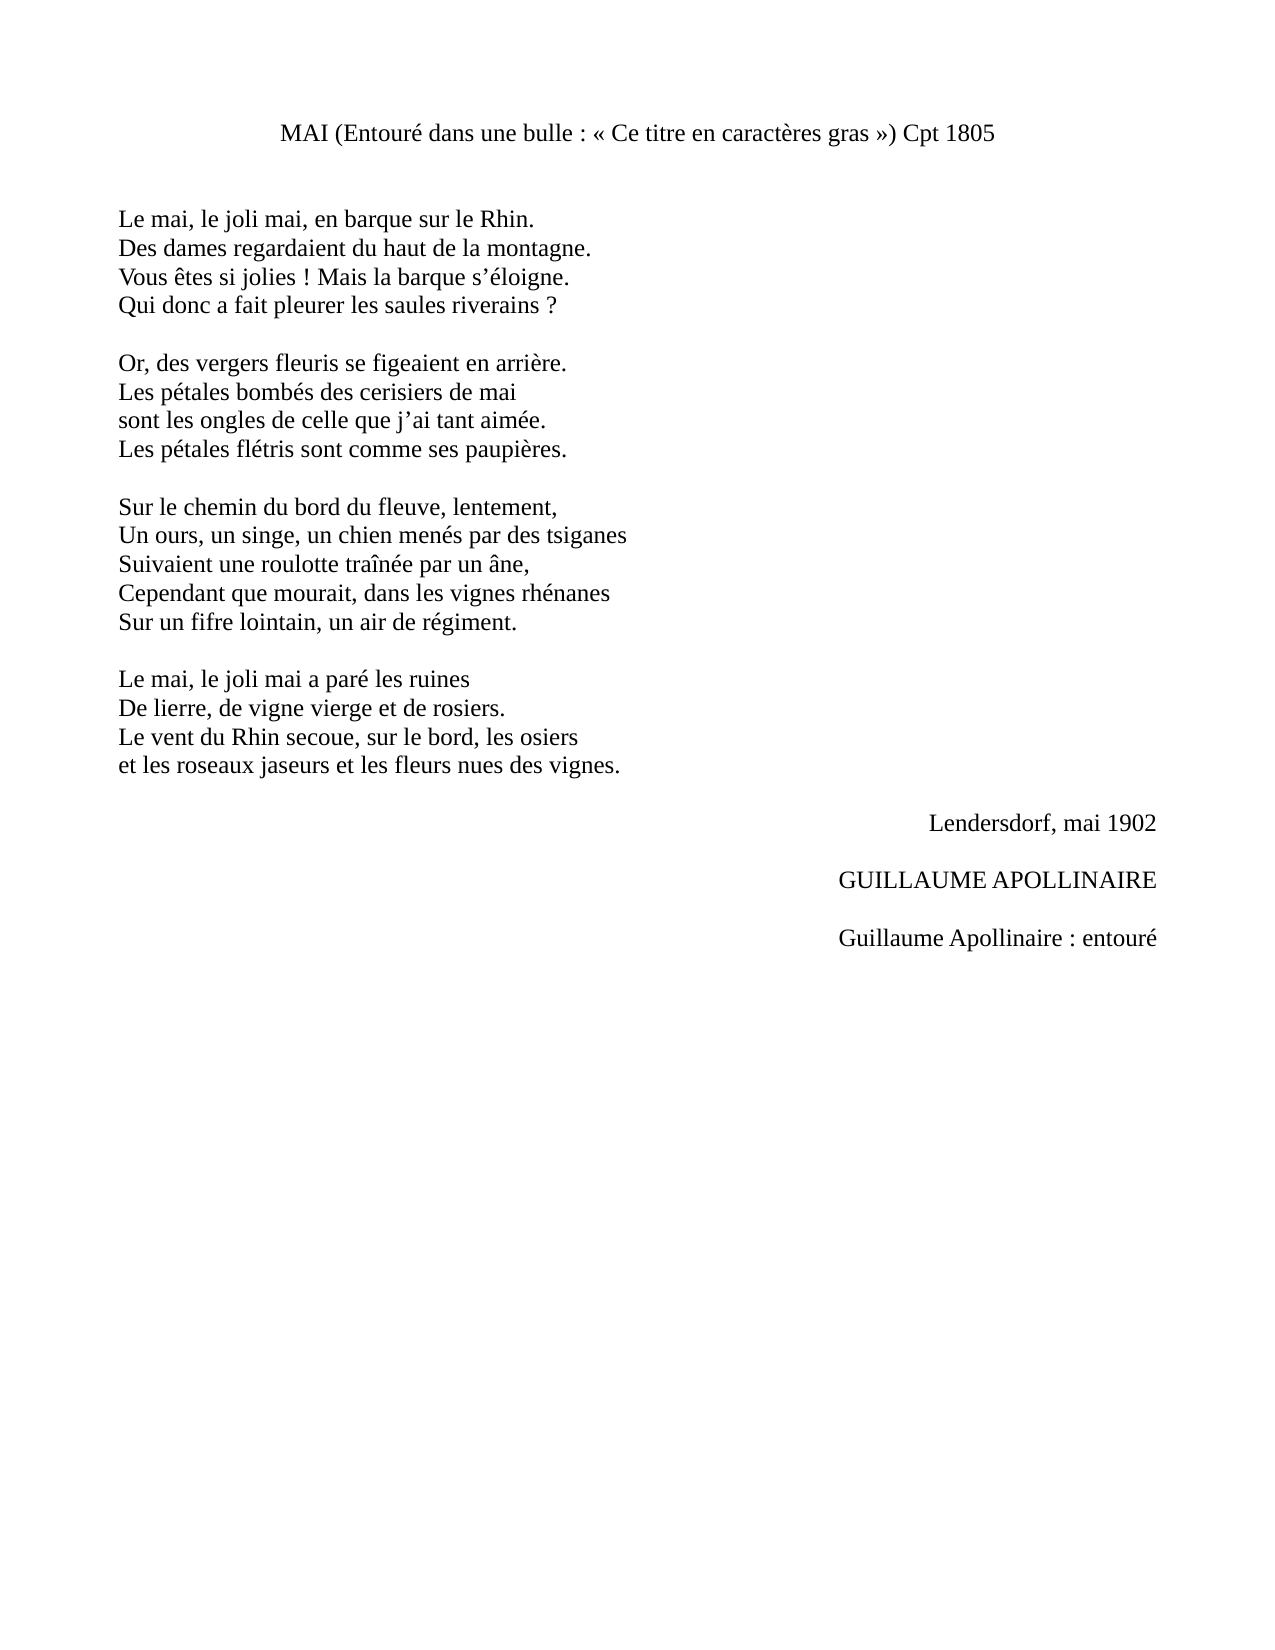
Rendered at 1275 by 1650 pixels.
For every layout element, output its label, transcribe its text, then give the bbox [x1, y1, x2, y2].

text Suivaient une roulotte traînée par un âne, [118, 549, 1157, 578]
text Qui donc a fait pleurer les saules riverains ? [118, 291, 1157, 319]
text Des dames regardaient du haut de la montagne. [118, 233, 1157, 262]
text Le mai, le joli mai a paré les ruines [118, 664, 1157, 693]
text Lendersdorf, mai 1902 [118, 808, 1157, 837]
text Guillaume Apollinaire : entouré [118, 923, 1157, 952]
text Sur un fifre lointain, un air de régiment. [118, 607, 1157, 636]
text Les pétales flétris sont comme ses paupières. [118, 434, 1157, 463]
text et les roseaux jaseurs et les fleurs nues des vignes. [118, 751, 1157, 779]
text Le mai, le joli mai, en barque sur le Rhin. [118, 204, 1157, 233]
text Or, des vergers fleuris se figeaient en arrière. [118, 348, 1157, 377]
text Un ours, un singe, un chien menés par des tsiganes [118, 521, 1157, 549]
text Cependant que mourait, dans les vignes rhénanes [118, 578, 1157, 607]
text Les pétales bombés des cerisiers de mai [118, 377, 1157, 406]
text sont les ongles de celle que j’ai tant aimée. [118, 406, 1157, 434]
text De lierre, de vigne vierge et de rosiers. [118, 693, 1157, 722]
text MAI (Entouré dans une bulle : « Ce titre en caractères gras ») Cpt 1805 [118, 118, 1157, 147]
text GUILLAUME APOLLINAIRE [118, 866, 1157, 894]
text Vous êtes si jolies ! Mais la barque s’éloigne. [118, 262, 1157, 291]
text Sur le chemin du bord du fleuve, lentement, [118, 492, 1157, 521]
text Le vent du Rhin secoue, sur le bord, les osiers [118, 722, 1157, 751]
